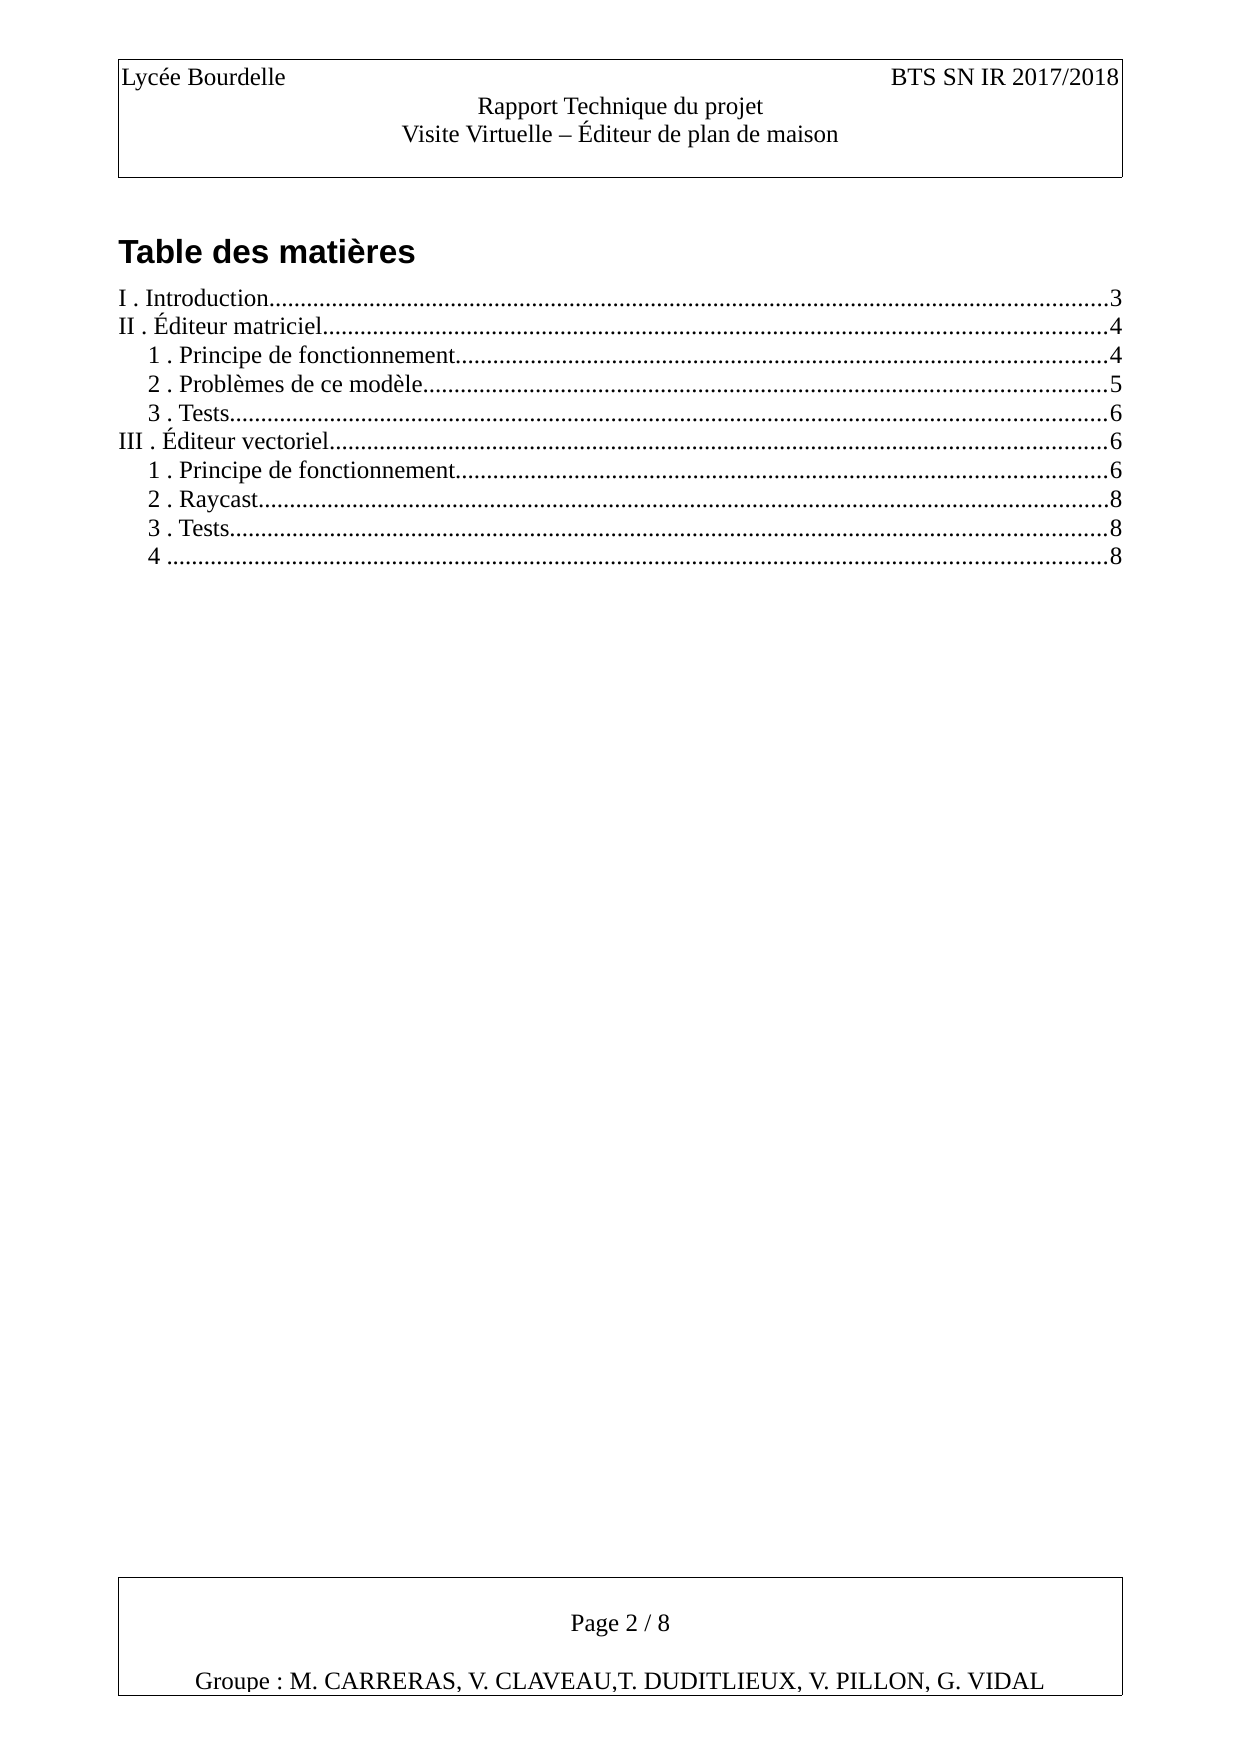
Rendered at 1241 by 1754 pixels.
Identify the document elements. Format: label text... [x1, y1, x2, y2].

text 2 . Raycast 8 [148, 484, 1122, 513]
text 1 . Principe de fonctionnement 6 [148, 455, 1122, 484]
text 4 . 8 [148, 541, 1122, 570]
text II . Éditeur matriciel 4 [118, 311, 1122, 340]
text 1 . Principe de fonctionnement 4 [148, 340, 1122, 369]
text 2 . Problèmes de ce modèle 5 [148, 369, 1122, 398]
text 3 . Tests 8 [148, 513, 1122, 541]
text I . Introduction 3 [118, 283, 1122, 311]
text 3 . Tests 6 [148, 398, 1122, 426]
text III . Éditeur vectoriel 6 [118, 426, 1122, 455]
subtitle Table des matières [118, 232, 1122, 270]
